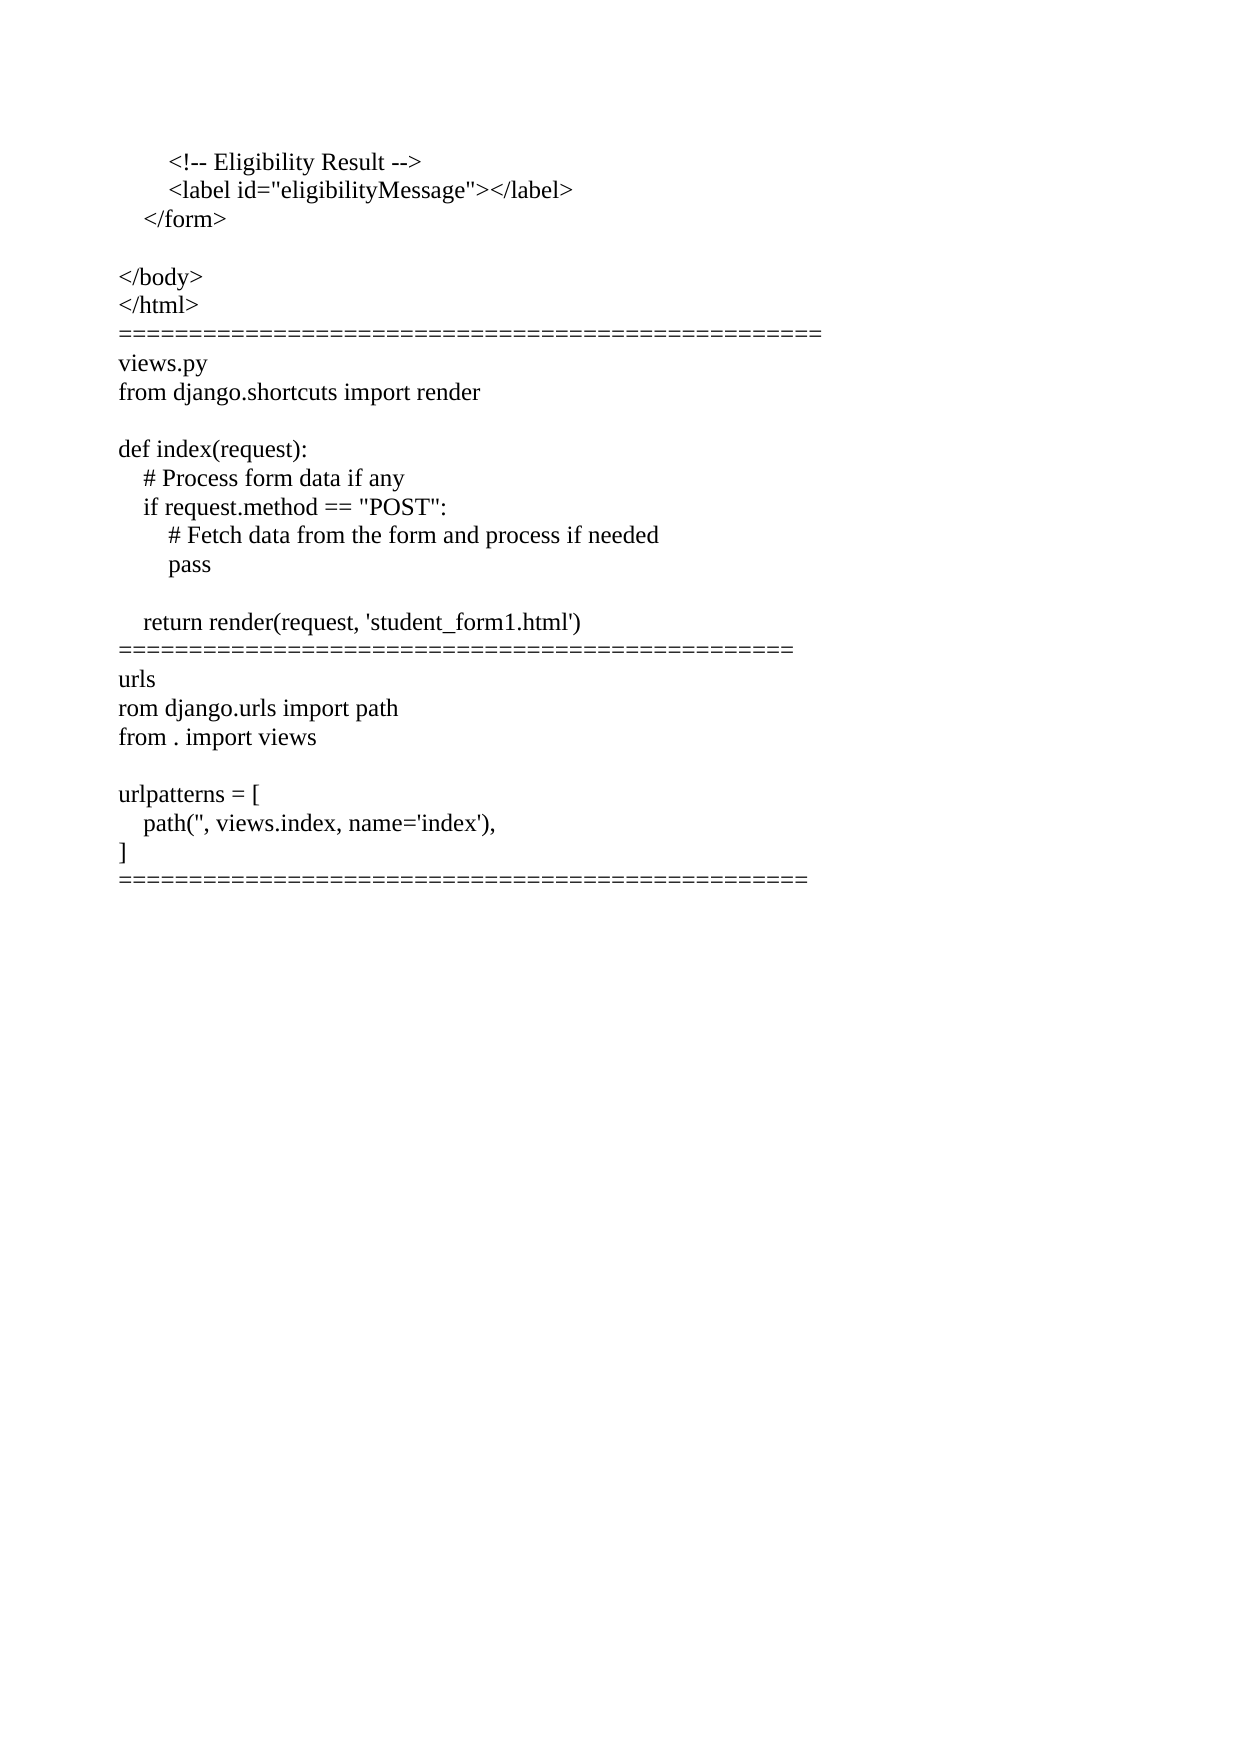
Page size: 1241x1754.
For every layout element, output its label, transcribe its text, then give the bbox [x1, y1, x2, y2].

text if request.method == "POST": [118, 492, 1122, 521]
text path('', views.index, name='index'), [118, 808, 1122, 837]
text urlpatterns = [ [118, 779, 1122, 808]
text rom django.urls import path [118, 693, 1122, 722]
text <!-- Eligibility Result --> [118, 147, 1122, 176]
text from . import views [118, 722, 1122, 751]
text </html> [118, 291, 1122, 319]
text <label id="eligibilityMessage"></label> [118, 176, 1122, 204]
text # Process form data if any [118, 463, 1122, 492]
text pass [118, 549, 1122, 578]
text </form> [118, 204, 1122, 233]
text views.py [118, 348, 1122, 377]
text urls [118, 664, 1122, 693]
text ================================================= [118, 866, 1122, 894]
text return render(request, 'student_form1.html') [118, 607, 1122, 636]
text ================================================== [118, 319, 1122, 348]
text ] [118, 837, 1122, 866]
text def index(request): [118, 434, 1122, 463]
text # Fetch data from the form and process if needed [118, 521, 1122, 549]
text from django.shortcuts import render [118, 377, 1122, 406]
text ================================================ [118, 636, 1122, 664]
text </body> [118, 262, 1122, 291]
